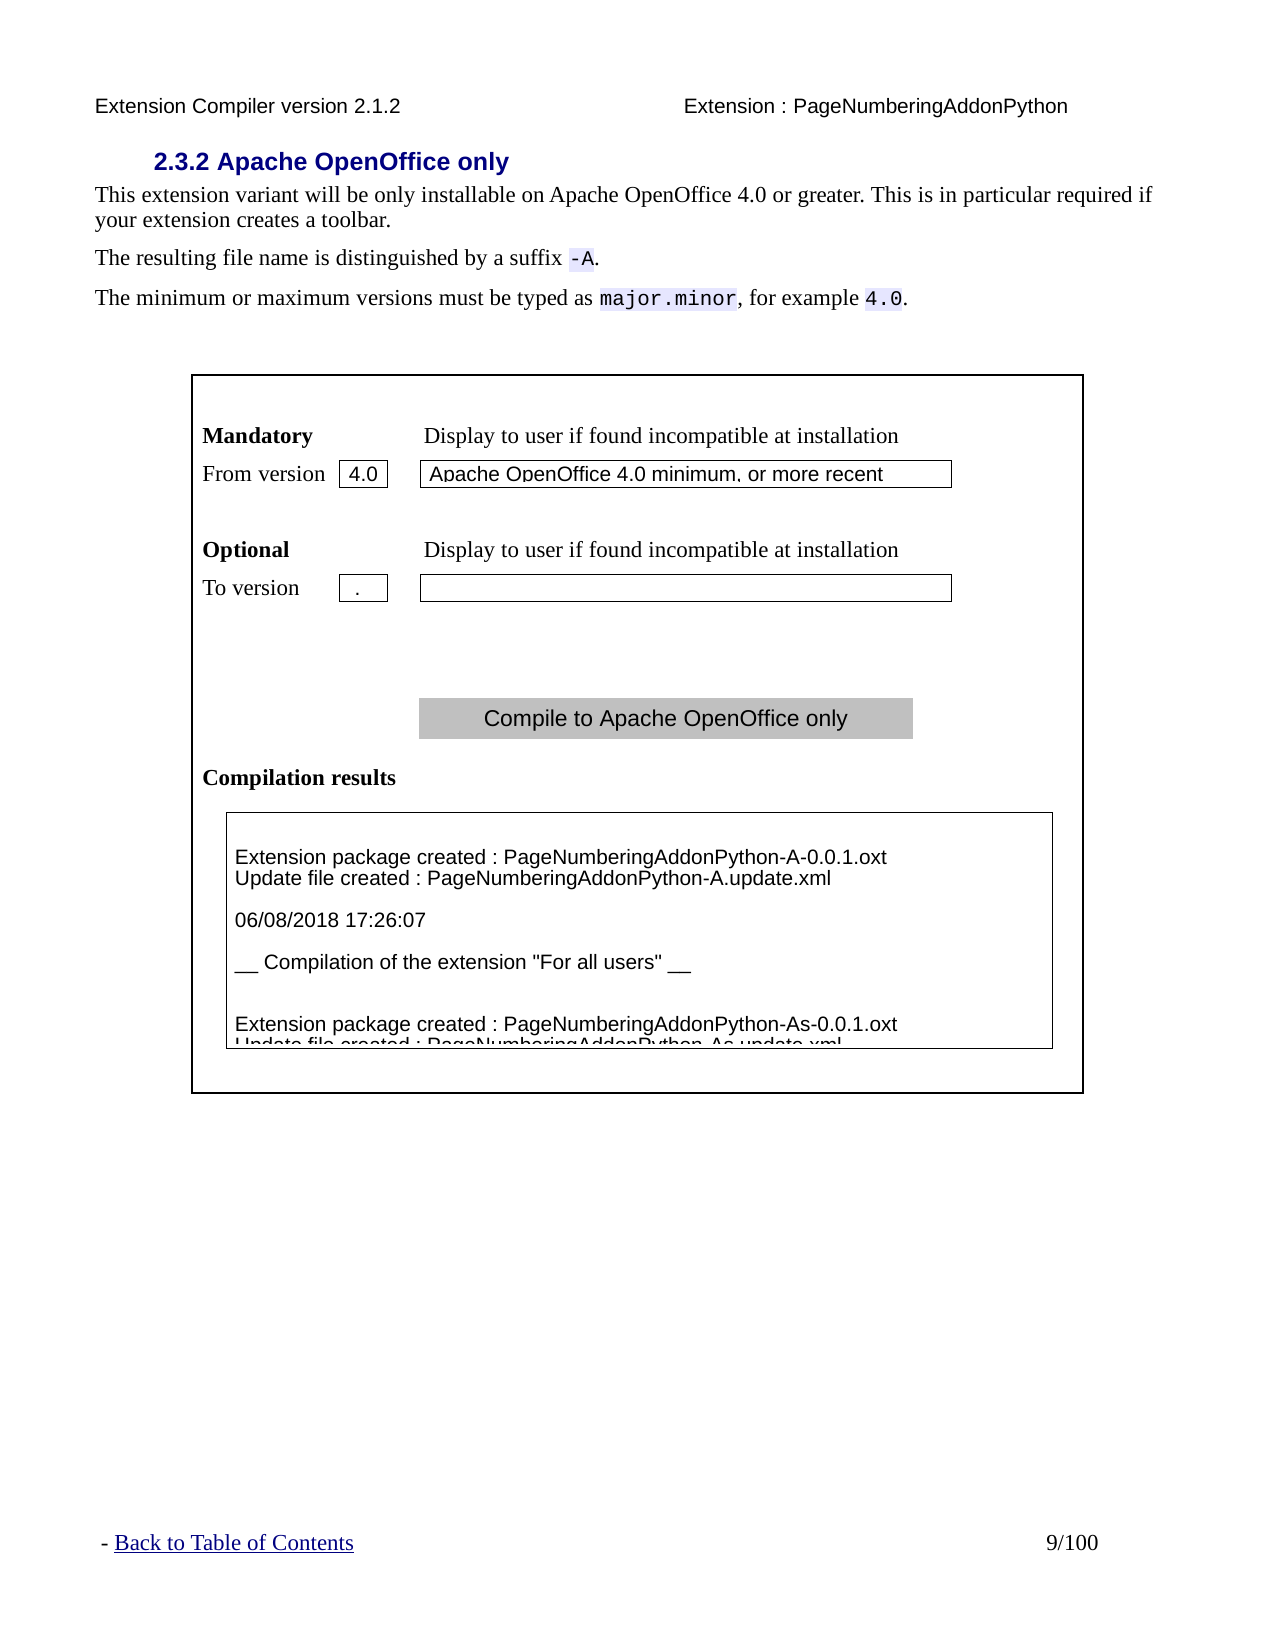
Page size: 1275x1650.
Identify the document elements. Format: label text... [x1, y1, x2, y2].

text The resulting file name is distinguished by a suffix -A. [94, 245, 1181, 272]
text [952, 575, 1073, 600]
text From version [202, 461, 339, 486]
text [952, 461, 1073, 486]
text [388, 575, 420, 600]
text This extension variant will be only installable on Apache OpenOffice 4.0 or greater. This is in particular required if your extension creates a toolbar. [94, 181, 1181, 232]
text [388, 461, 420, 486]
text Optional Display to user if found incompatible at installation [202, 537, 1073, 562]
text Compilation results [202, 765, 1073, 791]
text Mandatory Display to user if found incompatible at installation [202, 423, 1073, 448]
subtitle Apache OpenOffice only [153, 147, 1181, 176]
text The minimum or maximum versions must be typed as major.minor, for example 4.0. [94, 284, 1181, 311]
text To version [202, 575, 339, 600]
